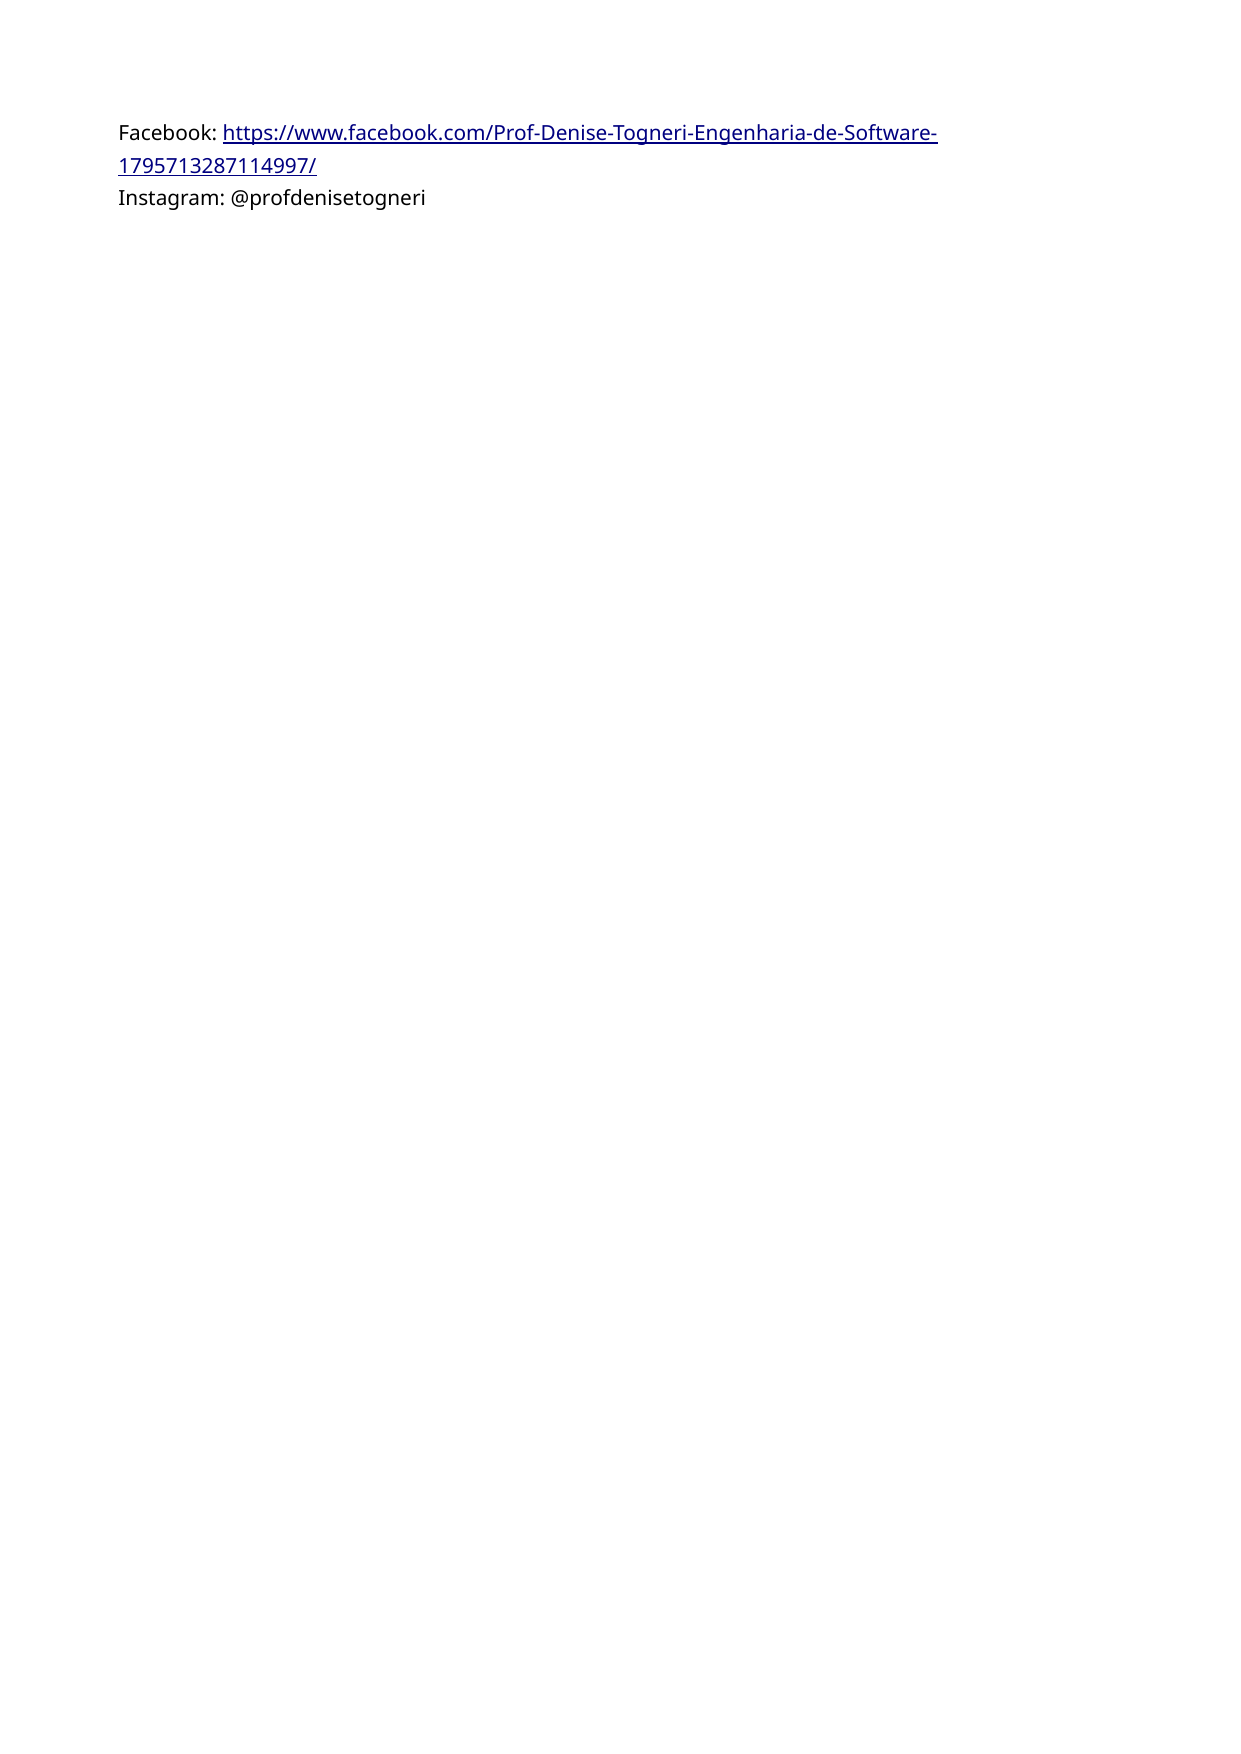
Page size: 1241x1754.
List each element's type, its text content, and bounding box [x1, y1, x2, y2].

text Instagram: @profdenisetogneri [118, 183, 1122, 212]
text Facebook: https://www.facebook.com/Prof-Denise-Togneri-Engenharia-de-Software-1795713287114997/ [118, 118, 1122, 179]
